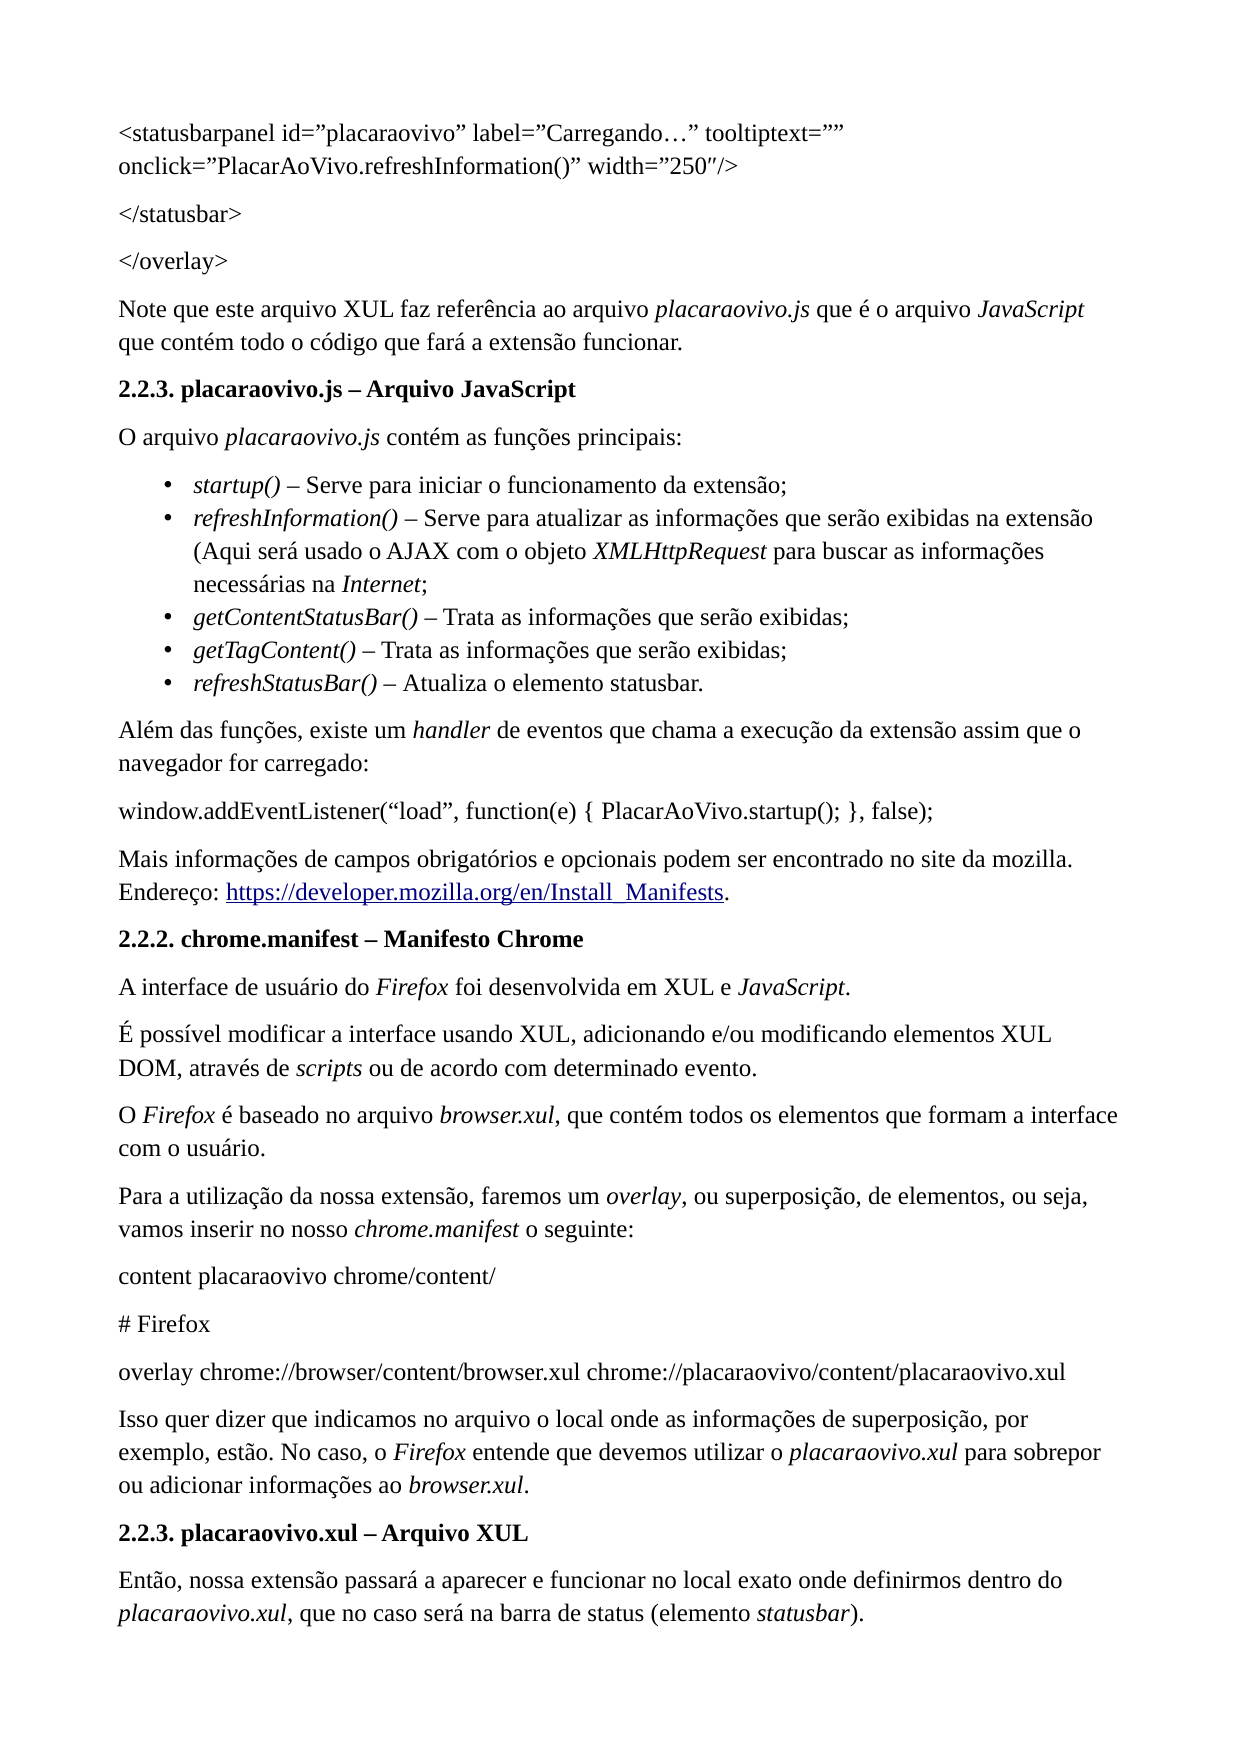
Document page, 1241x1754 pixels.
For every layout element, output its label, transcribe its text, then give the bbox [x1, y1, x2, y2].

list refreshInformation() – Serve para atualizar as informações que serão exibidas na extensão (Aqui será usado o AJAX com o objeto XMLHttpRequest para buscar as informações necessárias na Internet; [164, 503, 1122, 598]
text A interface de usuário do Firefox foi desenvolvida em XUL e JavaScript. [118, 972, 1122, 1001]
text 2.2.2. chrome.manifest – Manifesto Chrome [118, 924, 1122, 953]
text É possível modificar a interface usando XUL, adicionando e/ou modificando elementos XUL DOM, através de scripts ou de acordo com determinado evento. [118, 1019, 1122, 1081]
text </statusbar> [118, 199, 1122, 227]
text # Firefox [118, 1309, 1122, 1338]
text <statusbarpanel id=”placaraovivo” label=”Carregando…” tooltiptext=”” onclick=”PlacarAoVivo.refreshInformation()” width=”250″/> [118, 118, 1122, 180]
text O arquivo placaraovivo.js contém as funções principais: [118, 422, 1122, 451]
text Note que este arquivo XUL faz referência ao arquivo placaraovivo.js que é o arquivo JavaScript que contém todo o código que fará a extensão funcionar. [118, 294, 1122, 356]
list getContentStatusBar() – Trata as informações que serão exibidas; [164, 602, 1122, 631]
text Para a utilização da nossa extensão, faremos um overlay, ou superposição, de elementos, ou seja, vamos inserir no nosso chrome.manifest o seguinte: [118, 1181, 1122, 1243]
list startup() – Serve para iniciar o funcionamento da extensão; [164, 470, 1122, 498]
list refreshStatusBar() – Atualiza o elemento statusbar. [164, 668, 1122, 697]
text Isso quer dizer que indicamos no arquivo o local onde as informações de superposição, por exemplo, estão. No caso, o Firefox entende que devemos utilizar o placaraovivo.xul para sobrepor ou adicionar informações ao browser.xul. [118, 1404, 1122, 1499]
text 2.2.3. placaraovivo.xul – Arquivo XUL [118, 1518, 1122, 1547]
text 2.2.3. placaraovivo.js – Arquivo JavaScript [118, 374, 1122, 403]
text </overlay> [118, 246, 1122, 275]
list getTagContent() – Trata as informações que serão exibidas; [164, 635, 1122, 664]
text Mais informações de campos obrigatórios e opcionais podem ser encontrado no site da mozilla. Endereço: https://developer.mozilla.org/en/Install_Manifests. [118, 844, 1122, 906]
text Então, nossa extensão passará a aparecer e funcionar no local exato onde definirmos dentro do placaraovivo.xul, que no caso será na barra de status (elemento statusbar). [118, 1566, 1122, 1627]
text overlay chrome://browser/content/browser.xul chrome://placaraovivo/content/placaraovivo.xul [118, 1357, 1122, 1385]
text Além das funções, existe um handler de eventos que chama a execução da extensão assim que o navegador for carregado: [118, 716, 1122, 777]
text window.addEventListener(“load”, function(e) { PlacarAoVivo.startup(); }, false); [118, 796, 1122, 825]
text O Firefox é baseado no arquivo browser.xul, que contém todos os elementos que formam a interface com o usuário. [118, 1100, 1122, 1162]
text content placaraovivo chrome/content/ [118, 1261, 1122, 1290]
